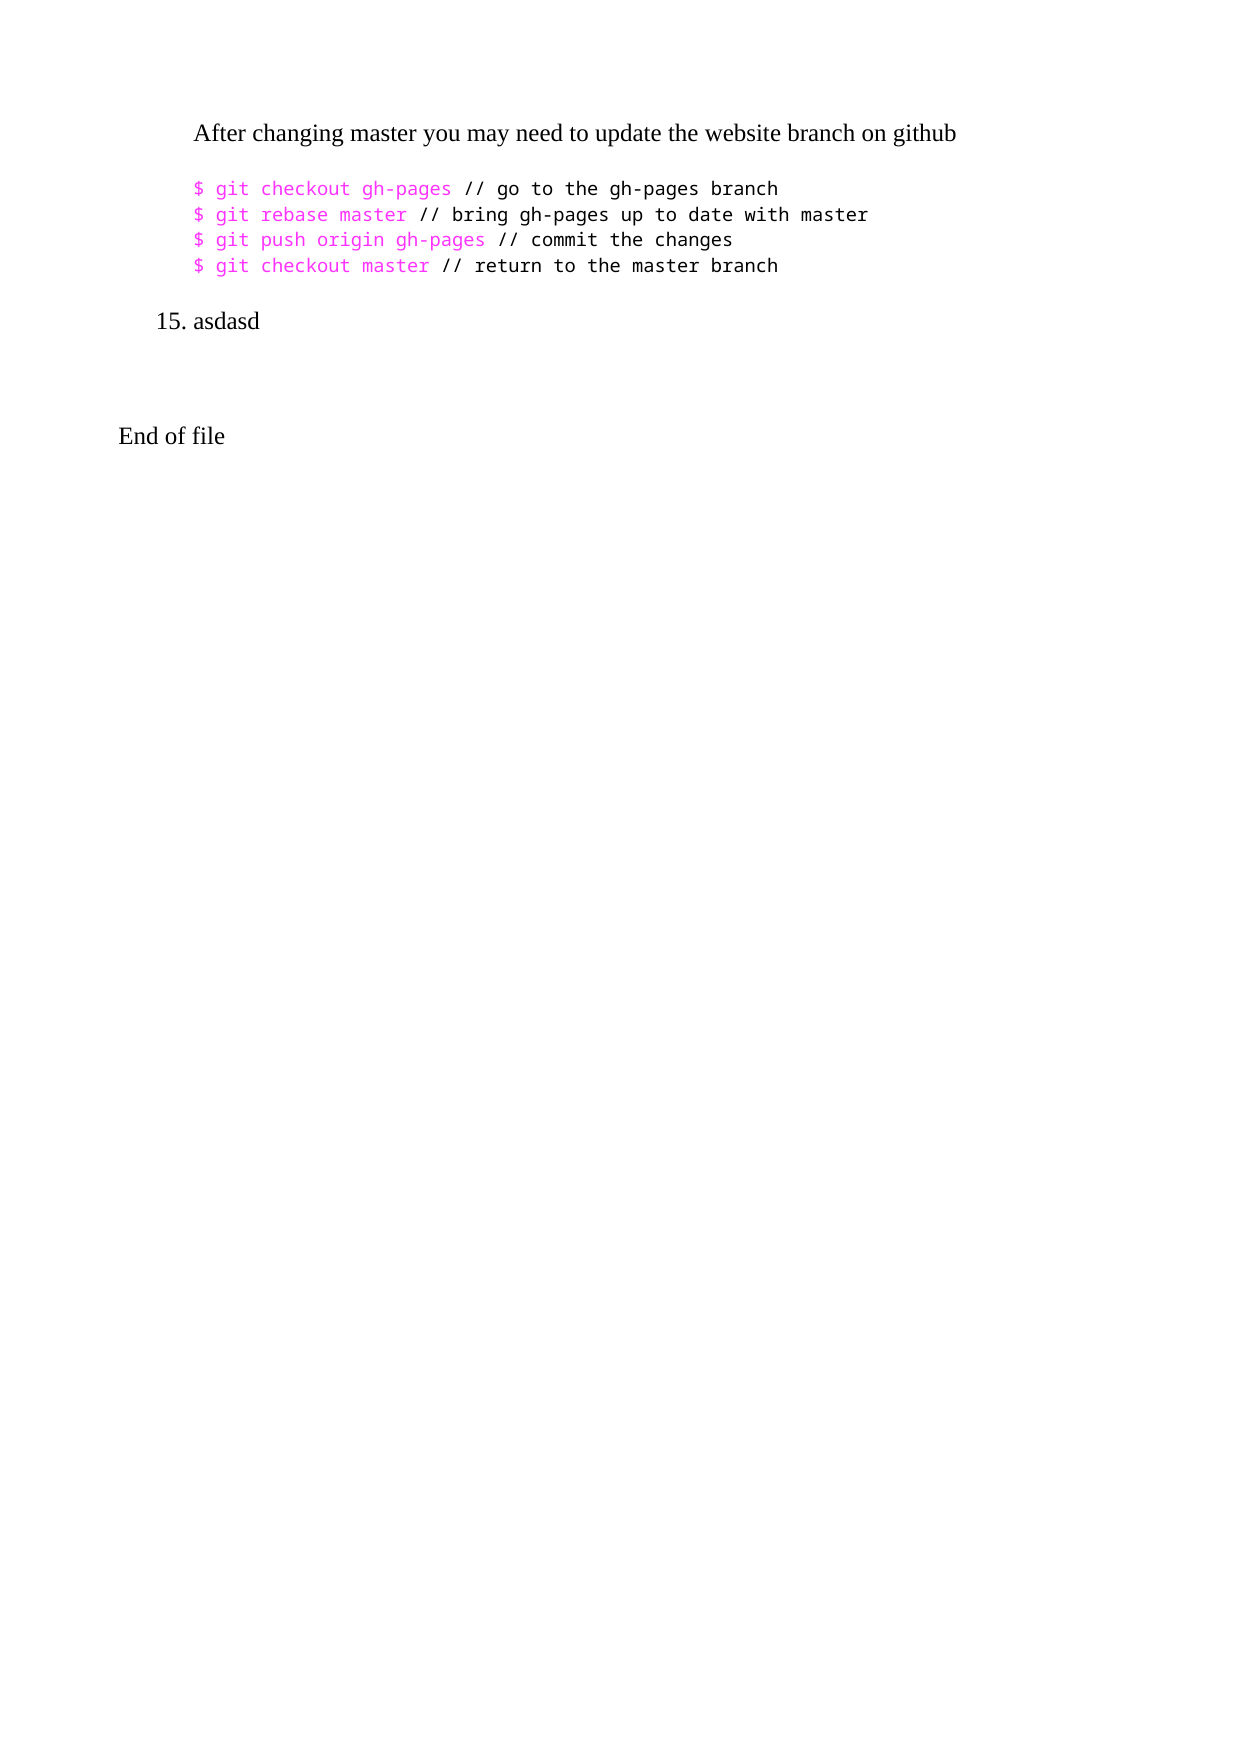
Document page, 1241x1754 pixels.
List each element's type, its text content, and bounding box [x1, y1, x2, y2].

list $ git rebase master // bring gh-pages up to date with master [156, 201, 1122, 227]
list $ git push origin gh-pages // commit the changes [156, 227, 1122, 252]
list After changing master you may need to update the website branch on github [156, 118, 1122, 147]
list asdasd [156, 306, 1122, 335]
list $ git checkout master // return to the master branch [156, 252, 1122, 278]
text End of file [118, 421, 1122, 450]
list $ git checkout gh-pages // go to the gh-pages branch [156, 176, 1122, 201]
